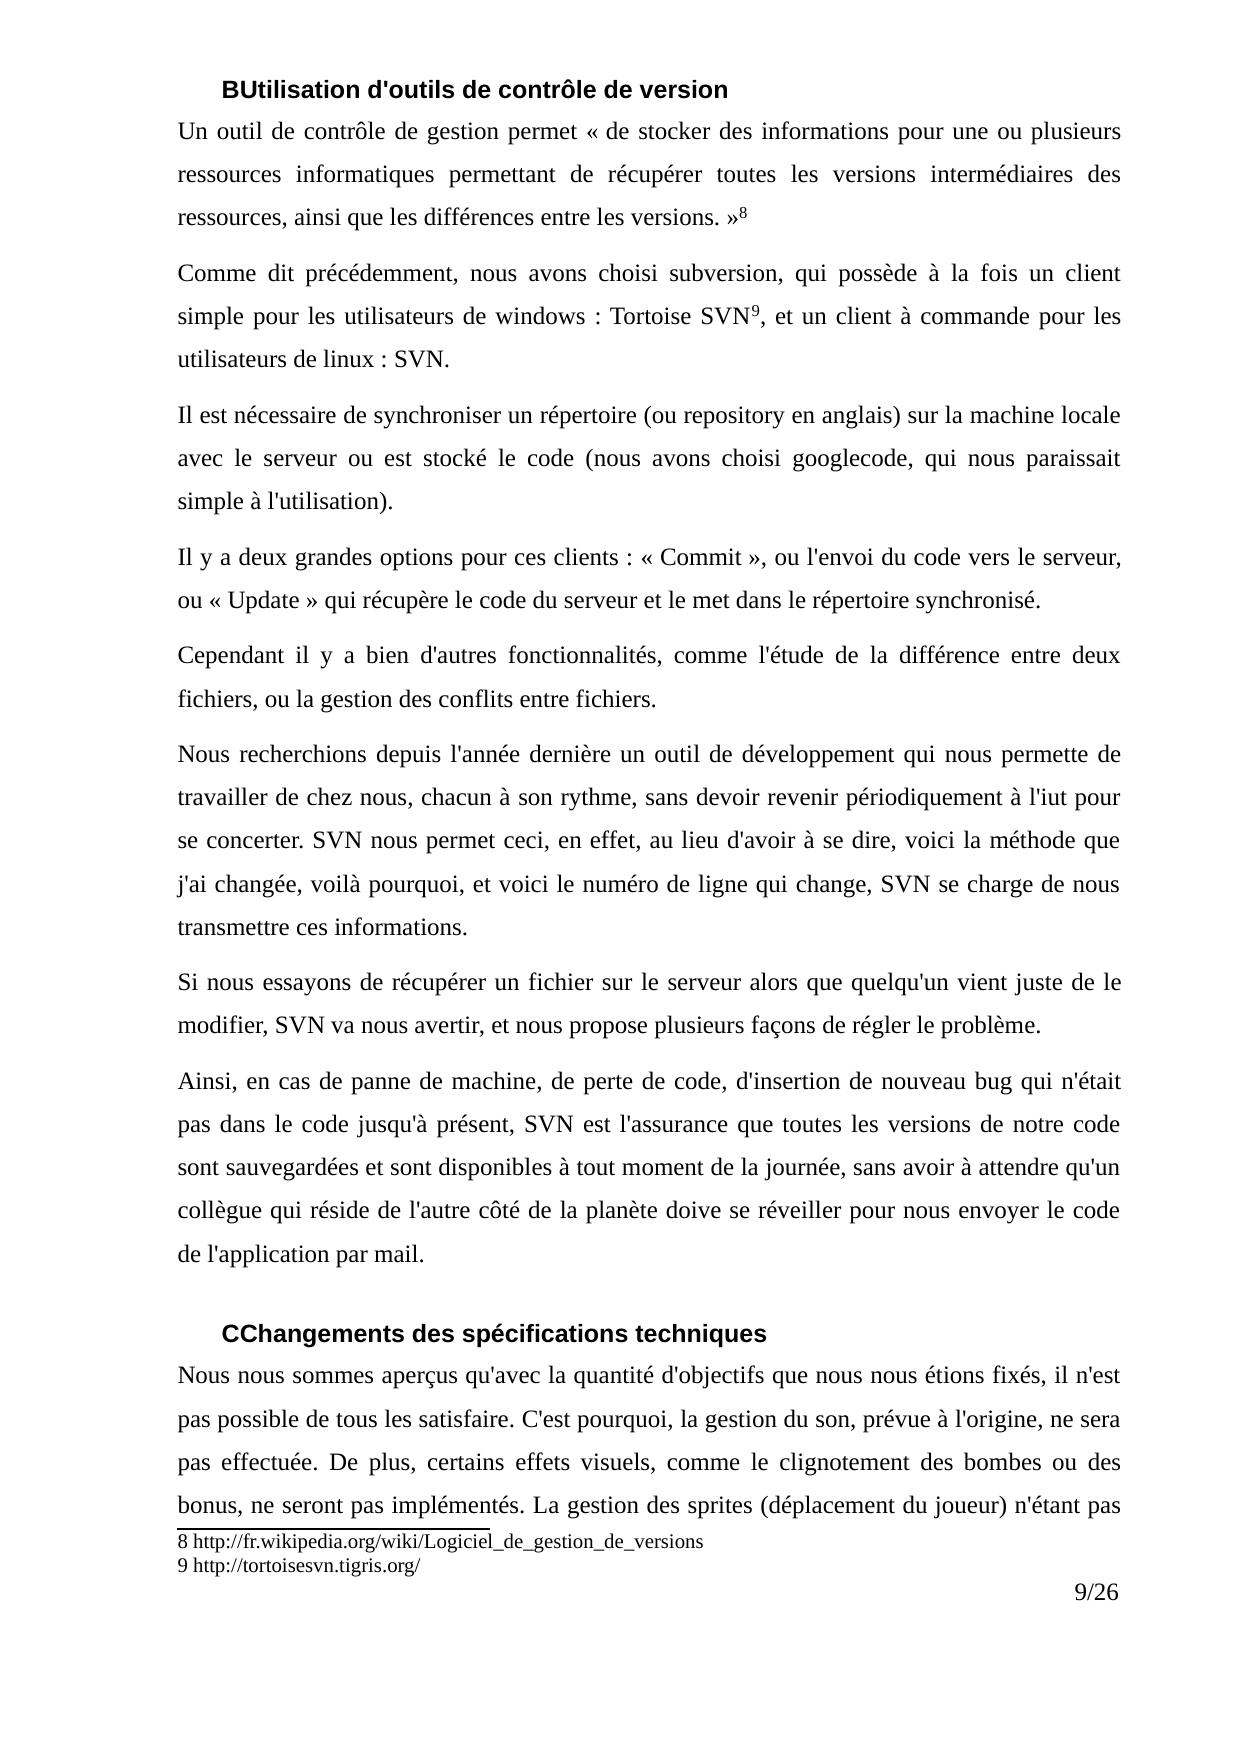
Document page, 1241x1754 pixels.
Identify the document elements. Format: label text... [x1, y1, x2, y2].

text http://fr.wikipedia.org/wiki/Logiciel_de_gestion_de_versions [177, 1529, 1122, 1553]
subtitle Changements des spécifications techniques [177, 1319, 1122, 1348]
subtitle Utilisation d'outils de contrôle de version [177, 75, 1122, 104]
text Un outil de contrôle de gestion permet « de stocker des informations pour une ou plusieurs ressources informatiques permettant de récupérer toutes les versions intermédiaires des ressources, ainsi que les différences entre les versions. » [177, 116, 1122, 231]
text Ainsi, en cas de panne de machine, de perte de code, d'insertion de nouveau bug qui n'était pas dans le code jusqu'à présent, SVN est l'assurance que toutes les versions de notre code sont sauvegardées et sont disponibles à tout moment de la journée, sans avoir à attendre qu'un collègue qui réside de l'autre côté de la planète doive se réveiller pour nous envoyer le code de l'application par mail. [177, 1066, 1122, 1267]
text Si nous essayons de récupérer un fichier sur le serveur alors que quelqu'un vient juste de le modifier, SVN va nous avertir, et nous propose plusieurs façons de régler le problème. [177, 967, 1122, 1039]
text Comme dit précédemment, nous avons choisi subversion, qui possède à la fois un client simple pour les utilisateurs de windows : Tortoise SVN, et un client à commande pour les utilisateurs de linux : SVN. [177, 258, 1122, 373]
text Cependant il y a bien d'autres fonctionnalités, comme l'étude de la différence entre deux fichiers, ou la gestion des conflits entre fichiers. [177, 641, 1122, 712]
text Nous nous sommes aperçus qu'avec la quantité d'objectifs que nous nous étions fixés, il n'est pas possible de tous les satisfaire. C'est pourquoi, la gestion du son, prévue à l'origine, ne sera pas effectuée. De plus, certains effets visuels, comme le clignotement des bombes ou des bonus, ne seront pas implémentés. La gestion des sprites (déplacement du joueur) n'étant pas [177, 1361, 1122, 1519]
text http://tortoisesvn.tigris.org/ [177, 1553, 1122, 1577]
text Nous recherchions depuis l'année dernière un outil de développement qui nous permette de travailler de chez nous, chacun à son rythme, sans devoir revenir périodiquement à l'iut pour se concerter. SVN nous permet ceci, en effet, au lieu d'avoir à se dire, voici la méthode que j'ai changée, voilà pourquoi, et voici le numéro de ligne qui change, SVN se charge de nous transmettre ces informations. [177, 739, 1122, 941]
text Il y a deux grandes options pour ces clients : « Commit », ou l'envoi du code vers le serveur, ou « Update » qui récupère le code du serveur et le met dans le répertoire synchronisé. [177, 542, 1122, 614]
text Il est nécessaire de synchroniser un répertoire (ou repository en anglais) sur la machine locale avec le serveur ou est stocké le code (nous avons choisi googlecode, qui nous paraissait simple à l'utilisation). [177, 400, 1122, 515]
